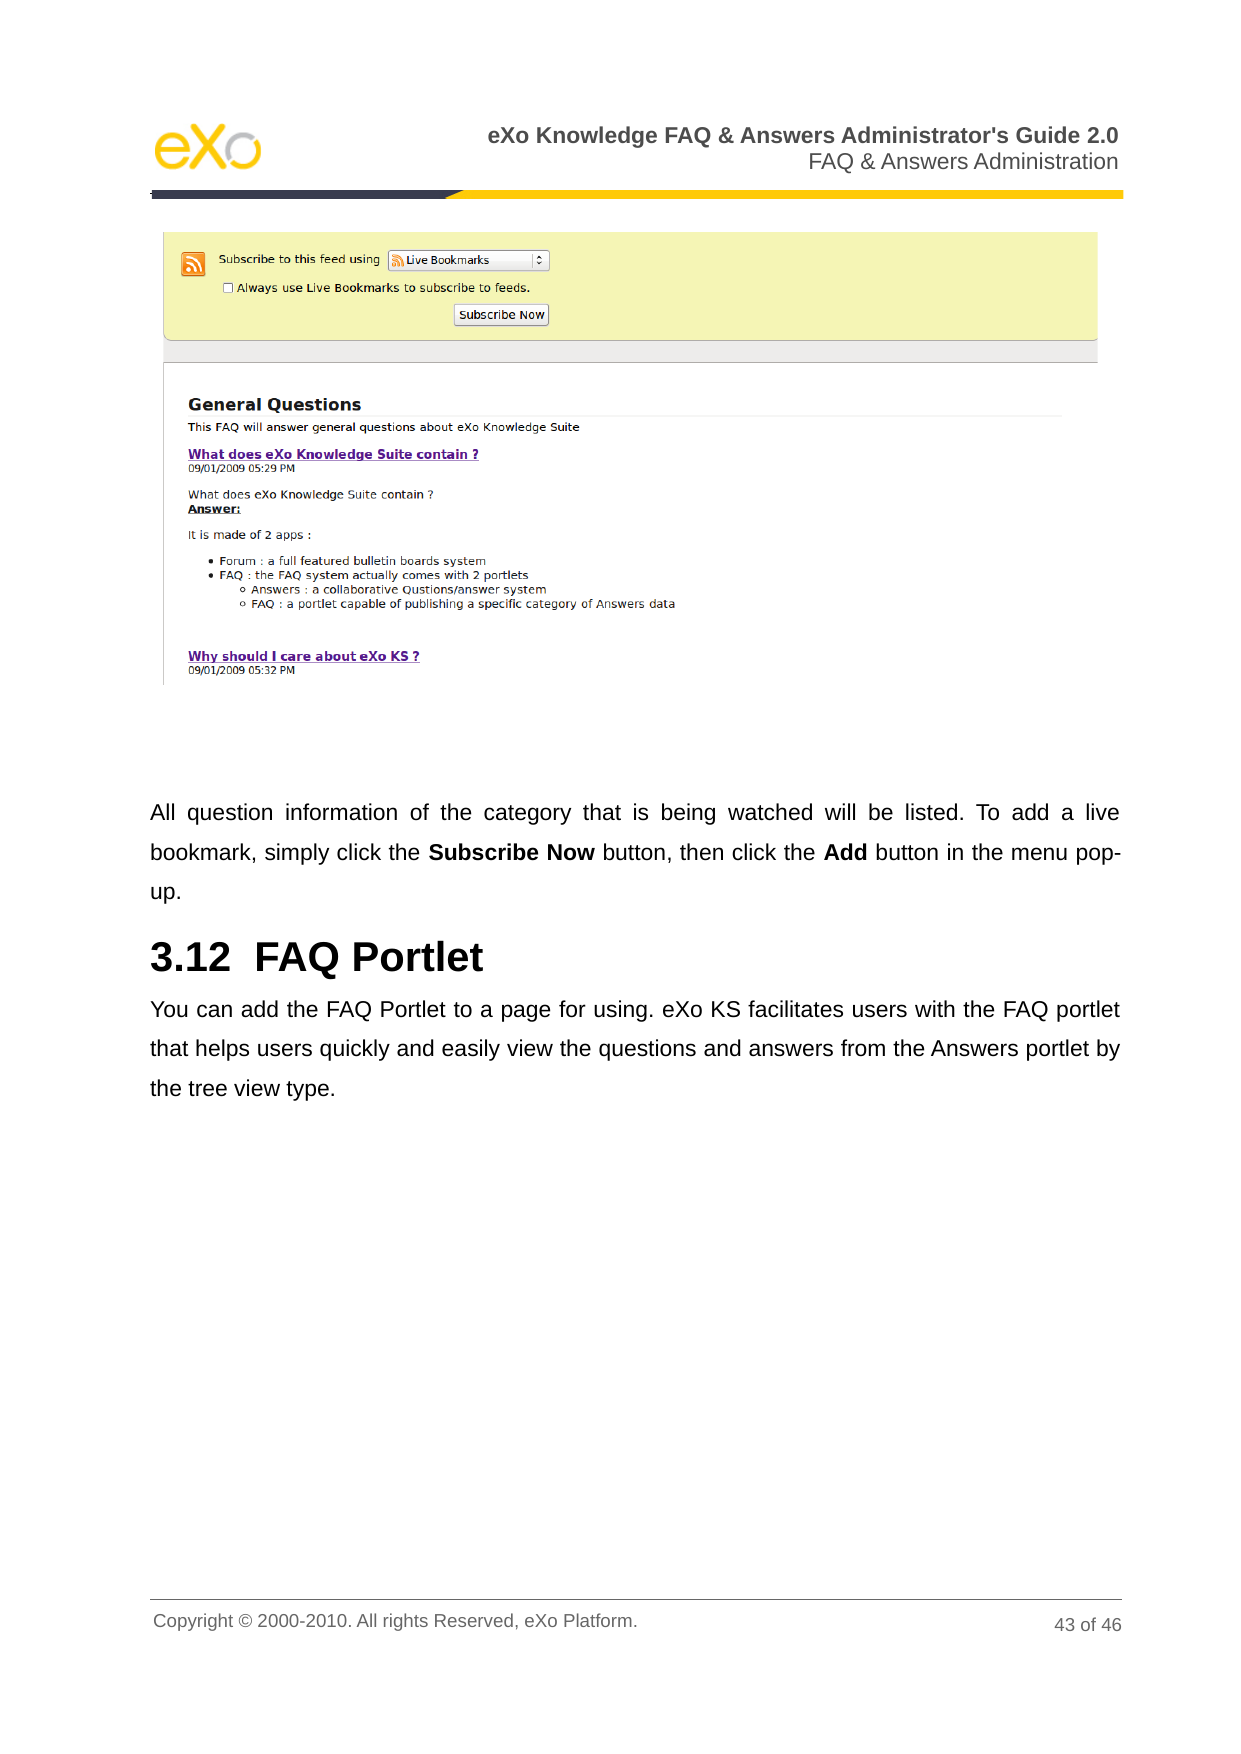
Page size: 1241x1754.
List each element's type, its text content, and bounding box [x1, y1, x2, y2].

picture [163, 232, 1098, 685]
text All question information of the category that is being watched will be listed. To add a live bookmark, simply click the Subscribe Now button, then click the Add button in the menu pop-up. [150, 799, 1122, 904]
picture [155, 123, 262, 170]
subtitle FAQ Portlet [150, 933, 1122, 981]
picture [151, 190, 1124, 199]
text You can add the FAQ Portlet to a page for using. eXo KS facilitates users with the FAQ portlet that helps users quickly and easily view the questions and answers from the Answers portlet by the tree view type. [150, 996, 1122, 1101]
